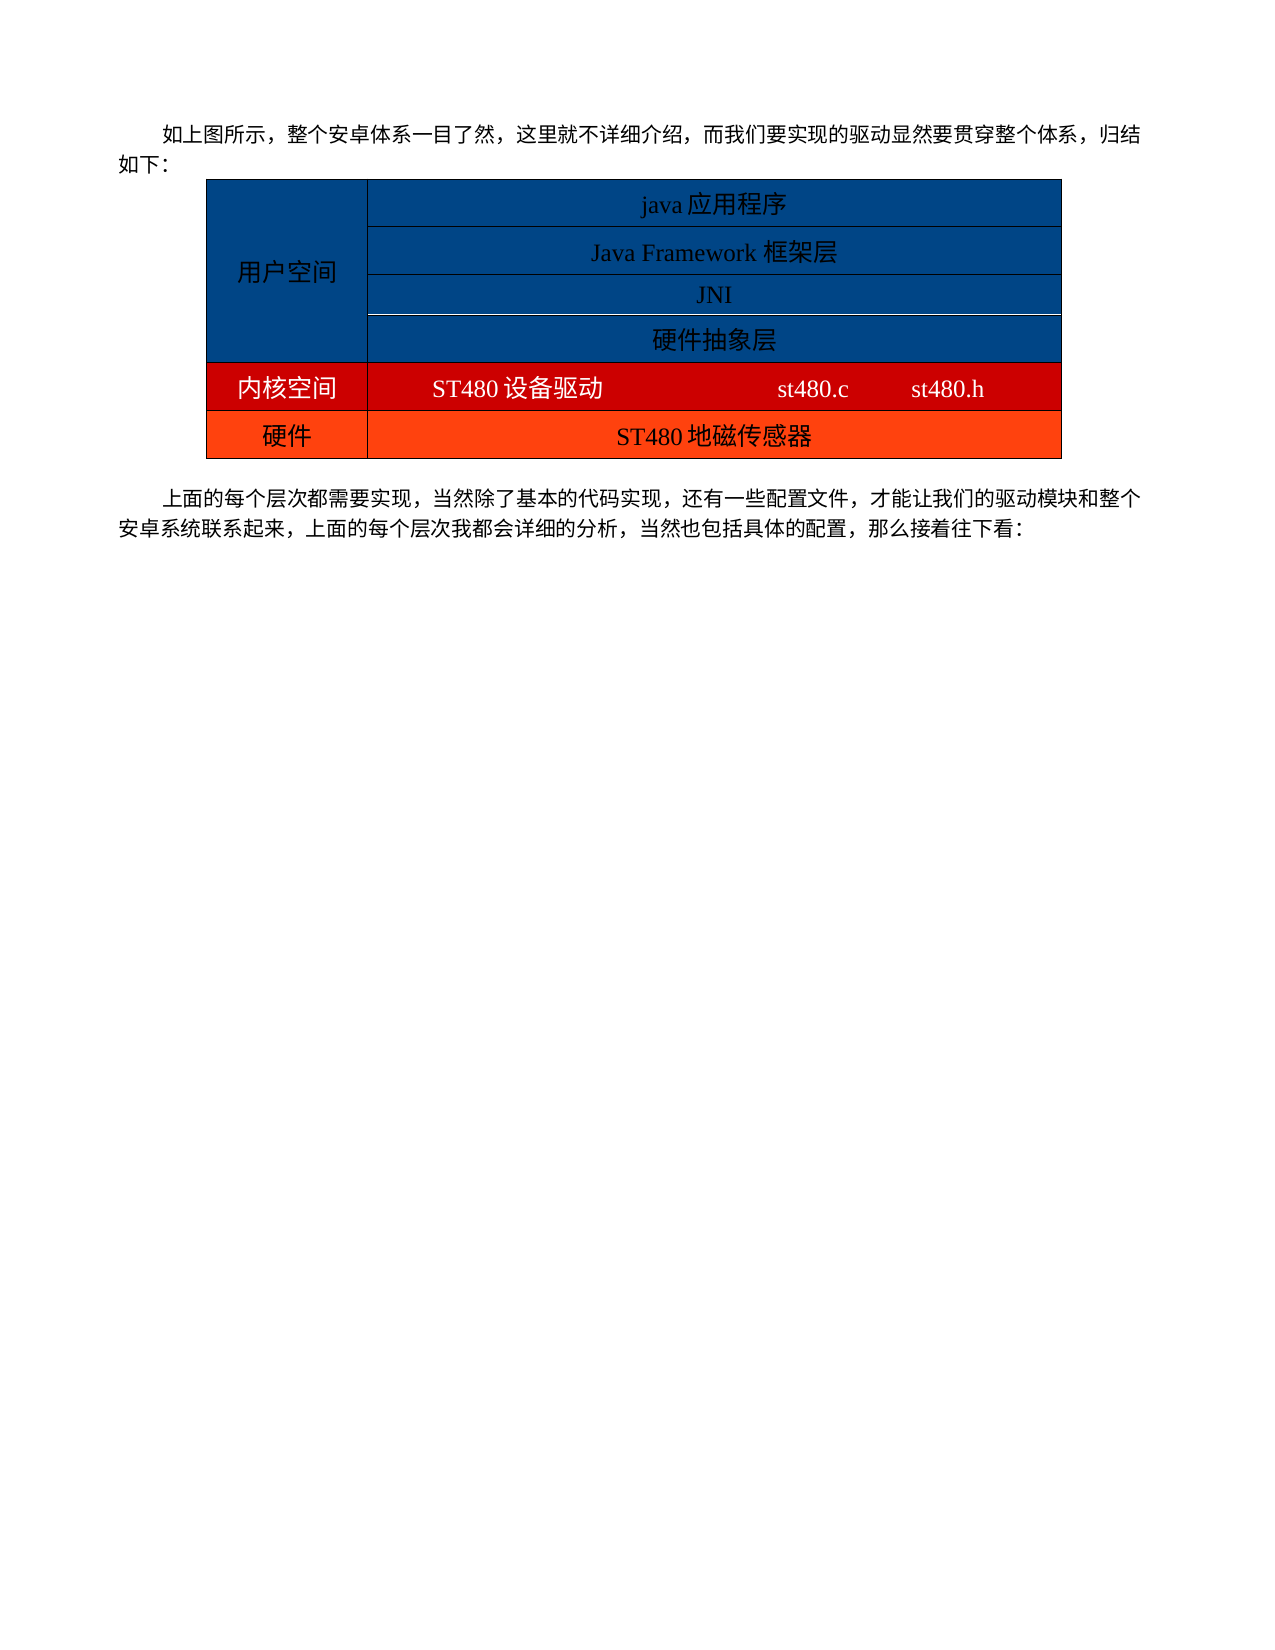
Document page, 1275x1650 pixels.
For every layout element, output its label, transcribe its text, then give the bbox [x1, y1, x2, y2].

table_cell ST480地磁传感器 [368, 411, 1061, 458]
text 上面的每个层次都需要实现，当然除了基本的代码实现，还有一些配置文件，才能让我们的驱动模块和整个安卓系统联系起来，上面的每个层次我都会详细的分析，当然也包括具体的配置，那么接着往下看： [118, 482, 1157, 542]
table_cell JNI [368, 275, 1061, 314]
table_cell Java Framework 框架层 [368, 227, 1061, 274]
table_cell ST480设备驱动 st480.c st480.h [368, 363, 1061, 410]
table_header 用户空间 [207, 180, 367, 362]
text 如上图所示，整个安卓体系一目了然，这里就不详细介绍，而我们要实现的驱动显然要贯穿整个体系，归结如下： [118, 118, 1157, 178]
table_cell 硬件 [207, 411, 367, 458]
table_header java应用程序 [368, 180, 1061, 226]
table_cell 内核空间 [207, 363, 367, 410]
table_cell 硬件抽象层 [368, 316, 1061, 362]
